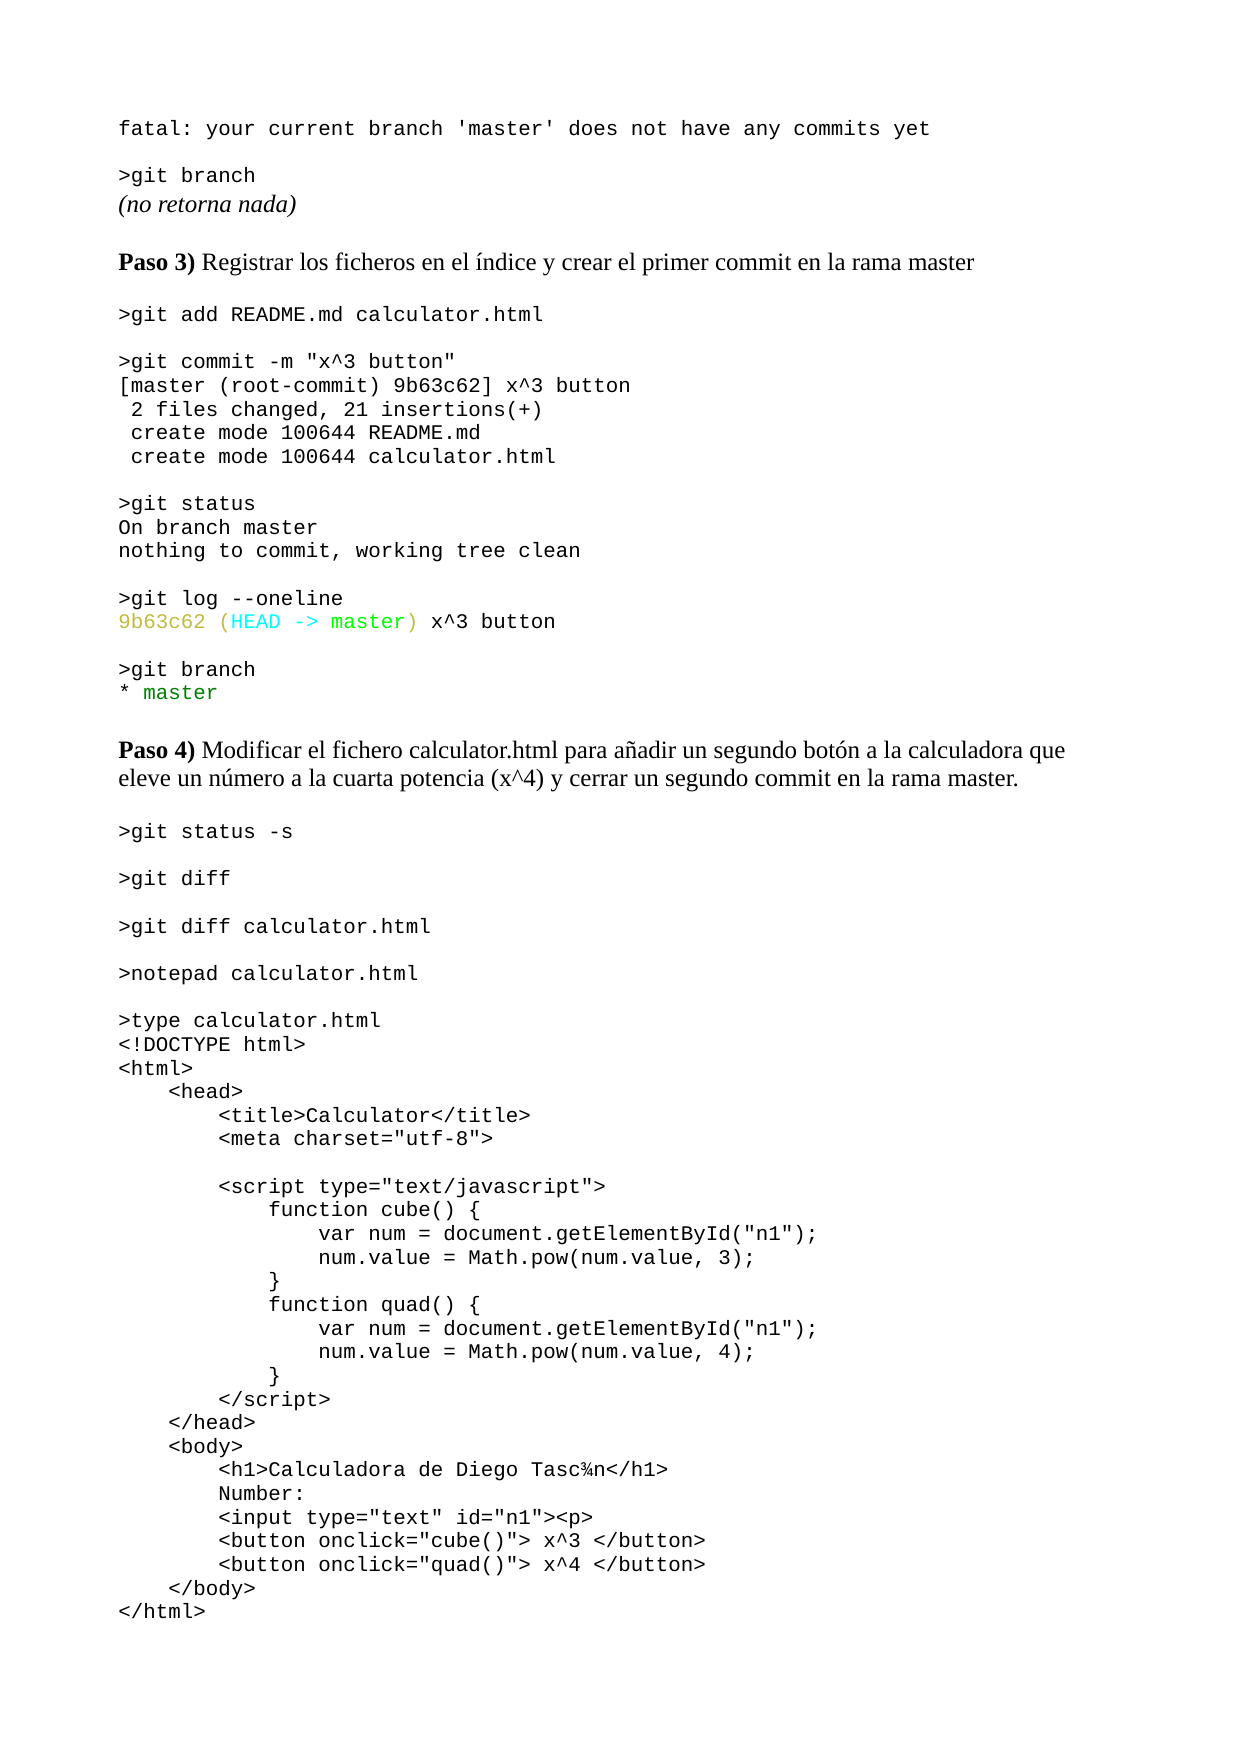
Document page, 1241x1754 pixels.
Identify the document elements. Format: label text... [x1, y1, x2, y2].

text >git log --oneline [118, 588, 1122, 611]
text >git commit -m "x^3 button" [118, 351, 1122, 375]
text nothing to commit, working tree clean [118, 541, 1122, 564]
text <head> [118, 1081, 1122, 1105]
text </head> [118, 1412, 1122, 1436]
text >git status -s [118, 821, 1122, 845]
text >git diff [118, 868, 1122, 892]
text function cube() { [118, 1199, 1122, 1223]
text (no retorna nada) [118, 189, 1122, 218]
text Paso 3) Registrar los ficheros en el índice y crear el primer commit en la rama master [118, 247, 1122, 275]
text >type calculator.html [118, 1010, 1122, 1034]
text function quad() { [118, 1294, 1122, 1318]
text <button onclick="cube()"> x^3 </button> [118, 1530, 1122, 1554]
text } [118, 1270, 1122, 1294]
text <script type="text/javascript"> [118, 1176, 1122, 1199]
text >git status [118, 493, 1122, 517]
text 2 files changed, 21 insertions(+) [118, 399, 1122, 422]
text <body> [118, 1436, 1122, 1459]
text >git branch [118, 165, 1122, 189]
text <input type="text" id="n1"><p> [118, 1507, 1122, 1530]
text Paso 4) Modificar el fichero calculator.html para añadir un segundo botón a la calculadora que eleve un número a la cuarta potencia (x^4) y cerrar un segundo commit en la rama master. [118, 735, 1122, 792]
text On branch master [118, 517, 1122, 541]
text * master [118, 682, 1122, 706]
text 9b63c62 (HEAD -> master) x^3 button [118, 611, 1122, 635]
text [master (root-commit) 9b63c62] x^3 button [118, 375, 1122, 399]
text create mode 100644 README.md [118, 422, 1122, 446]
text </body> [118, 1578, 1122, 1601]
text create mode 100644 calculator.html [118, 446, 1122, 469]
text Number: [118, 1483, 1122, 1507]
text var num = document.getElementById("n1"); [118, 1318, 1122, 1341]
text >git add README.md calculator.html [118, 304, 1122, 328]
text >notepad calculator.html [118, 963, 1122, 987]
text num.value = Math.pow(num.value, 3); [118, 1247, 1122, 1270]
text <meta charset="utf-8"> [118, 1128, 1122, 1152]
text <!DOCTYPE html> [118, 1034, 1122, 1057]
text <button onclick="quad()"> x^4 </button> [118, 1554, 1122, 1578]
text >git diff calculator.html [118, 916, 1122, 939]
text <h1>Calculadora de Diego Tasc¾n</h1> [118, 1459, 1122, 1483]
text </script> [118, 1388, 1122, 1412]
text var num = document.getElementById("n1"); [118, 1223, 1122, 1247]
text </html> [118, 1601, 1122, 1625]
text <title>Calculator</title> [118, 1105, 1122, 1128]
text >git branch [118, 659, 1122, 682]
text num.value = Math.pow(num.value, 4); [118, 1341, 1122, 1365]
text } [118, 1365, 1122, 1388]
text fatal: your current branch 'master' does not have any commits yet [118, 118, 1122, 142]
text <html> [118, 1057, 1122, 1081]
